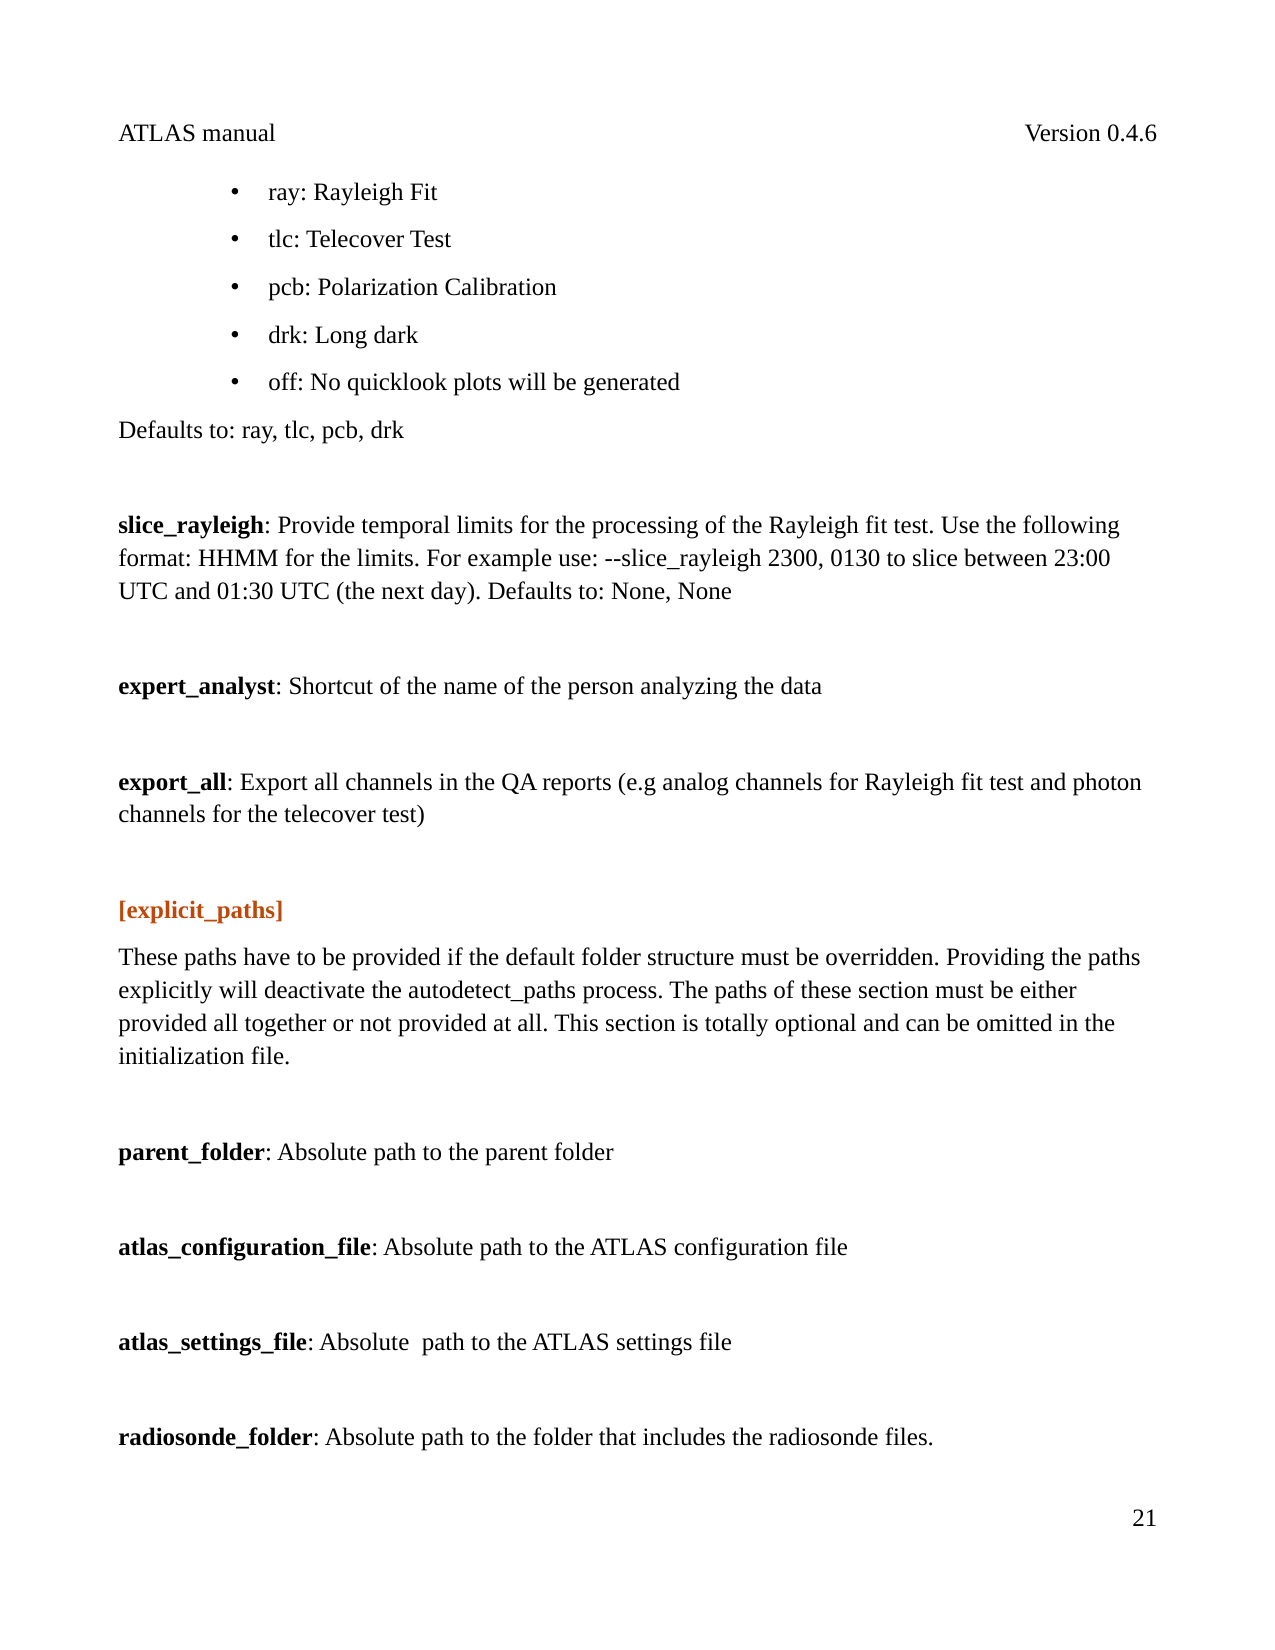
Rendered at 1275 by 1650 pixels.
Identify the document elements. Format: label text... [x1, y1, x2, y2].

text parent_folder: Absolute path to the parent folder [118, 1137, 1157, 1165]
text expert_analyst: Shortcut of the name of the person analyzing the data [118, 671, 1157, 700]
text radiosonde_folder: Absolute path to the folder that includes the radiosonde files. [118, 1422, 1157, 1451]
text Defaults to: ray, tlc, pcb, drk [118, 415, 1157, 444]
list off: No quicklook plots will be generated [231, 367, 1157, 396]
list pcb: Polarization Calibration [231, 272, 1157, 301]
text These paths have to be provided if the default folder structure must be overridden. Providing the paths explicitly will deactivate the autodetect_paths process. The paths of these section must be either provided all together or not provided at all. This section is totally optional and can be omitted in the initialization file. [118, 942, 1157, 1070]
list tlc: Telecover Test [231, 224, 1157, 253]
text atlas_settings_file: Absolute path to the ATLAS settings file [118, 1327, 1157, 1356]
list ray: Rayleigh Fit [231, 177, 1157, 206]
text export_all: Export all channels in the QA reports (e.g analog channels for Rayleigh fit test and photon channels for the telecover test) [118, 767, 1157, 828]
text [explicit_paths] [118, 895, 1157, 923]
text slice_rayleigh: Provide temporal limits for the processing of the Rayleigh fit test. Use the following format: HHMM for the limits. For example use: --slice_rayleigh 2300, 0130 to slice between 23:00 UTC and 01:30 UTC (the next day). Defaults to: None, None [118, 510, 1157, 605]
list drk: Long dark [231, 320, 1157, 348]
text atlas_configuration_file: Absolute path to the ATLAS configuration file [118, 1232, 1157, 1261]
